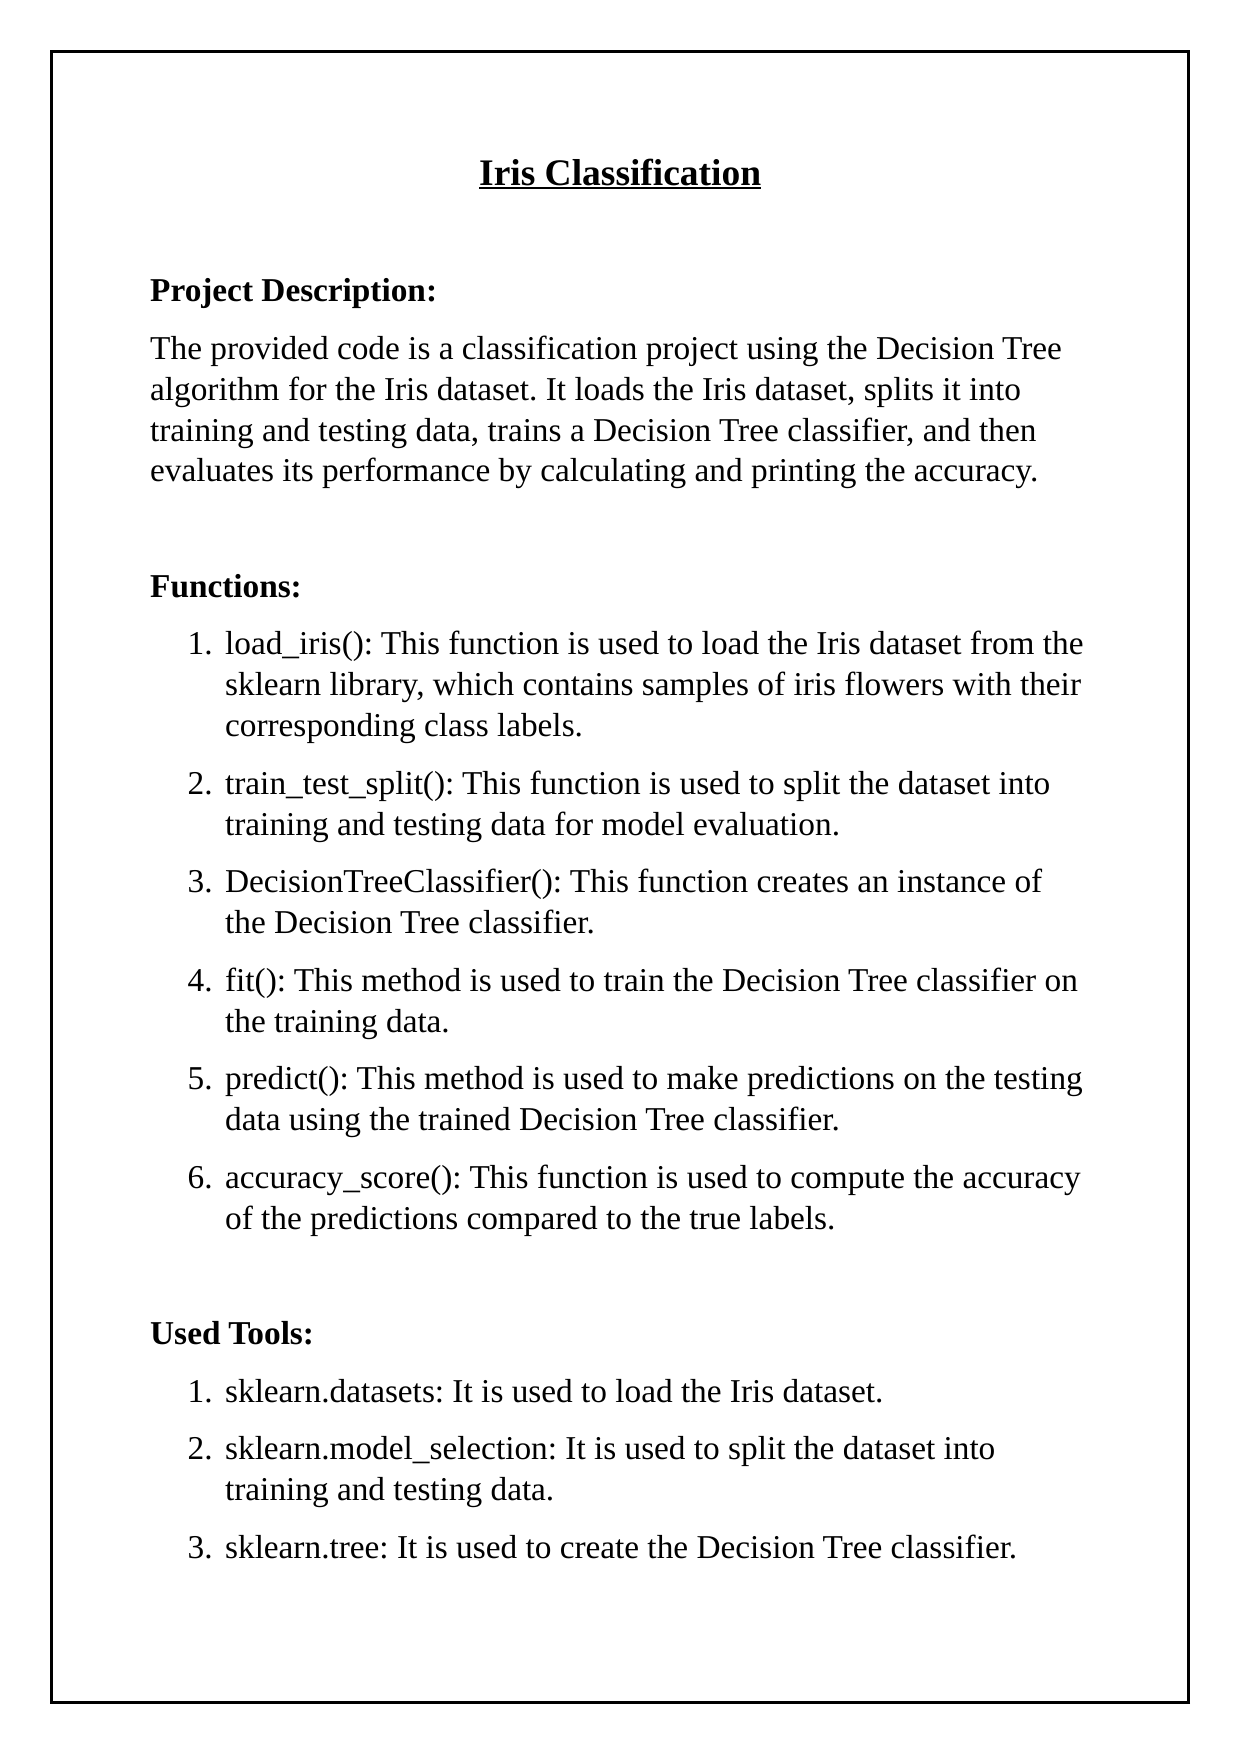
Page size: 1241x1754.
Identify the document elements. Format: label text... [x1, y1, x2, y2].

list sklearn.datasets: It is used to load the Iris dataset. [187, 1371, 1090, 1409]
list train_test_split(): This function is used to split the dataset into training and testing data for model evaluation. [187, 763, 1090, 842]
list fit(): This method is used to train the Decision Tree classifier on the training data. [187, 960, 1090, 1039]
list DecisionTreeClassifier(): This function creates an instance of the Decision Tree classifier. [187, 862, 1090, 941]
text The provided code is a classification project using the Decision Tree algorithm for the Iris dataset. It loads the Iris dataset, splits it into training and testing data, trains a Decision Tree classifier, and then evaluates its performance by calculating and printing the accuracy. [150, 328, 1090, 489]
text Functions: [150, 566, 1090, 604]
list load_iris(): This function is used to load the Iris dataset from the sklearn library, which contains samples of iris flowers with their corresponding class labels. [187, 623, 1090, 744]
list sklearn.tree: It is used to create the Decision Tree classifier. [187, 1527, 1090, 1565]
list accuracy_score(): This function is used to compute the accuracy of the predictions compared to the true labels. [187, 1157, 1090, 1236]
list predict(): This method is used to make predictions on the testing data using the trained Decision Tree classifier. [187, 1059, 1090, 1138]
text Project Description: [150, 270, 1090, 309]
text Used Tools: [150, 1313, 1090, 1352]
text Iris Classification [150, 150, 1090, 193]
list sklearn.model_selection: It is used to split the dataset into training and testing data. [187, 1428, 1090, 1508]
